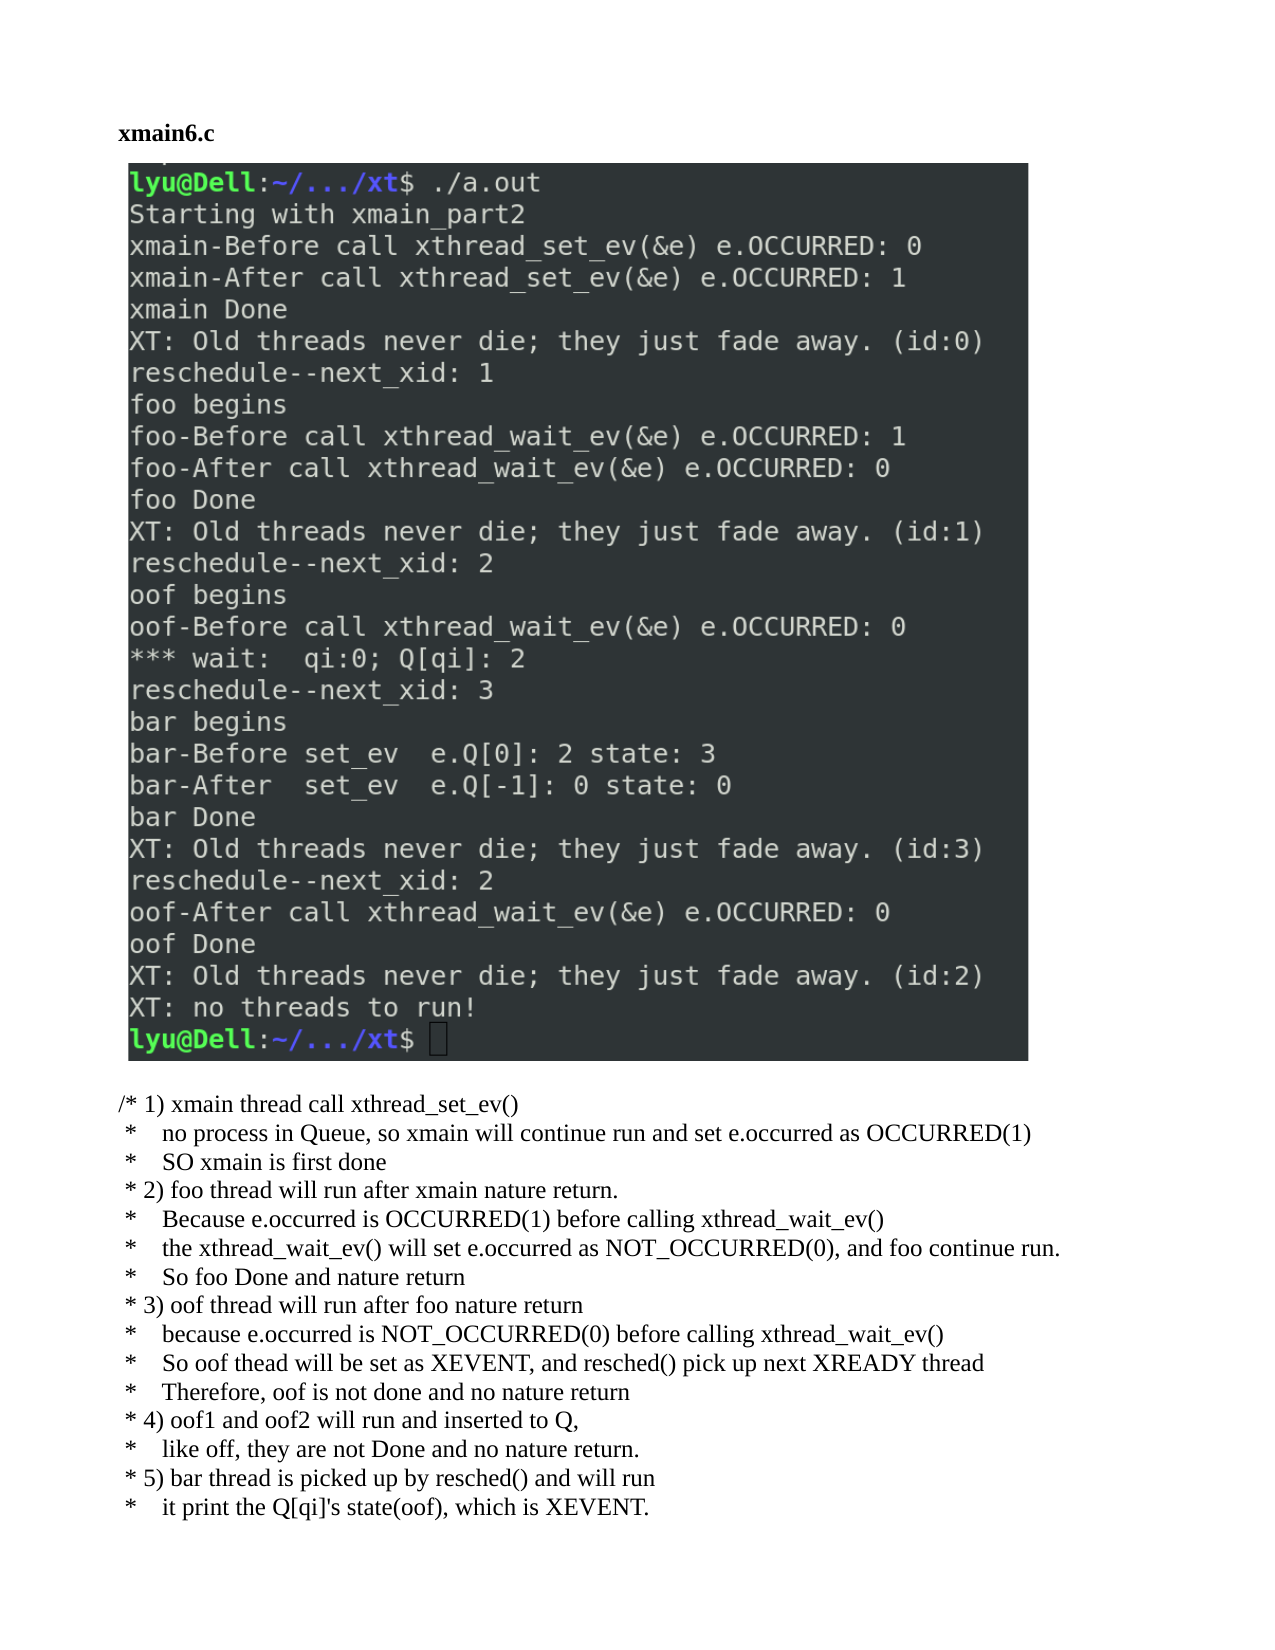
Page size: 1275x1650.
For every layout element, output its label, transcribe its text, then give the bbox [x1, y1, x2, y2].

text * 5) bar thread is picked up by resched() and will run [118, 1463, 1157, 1492]
picture [128, 163, 1029, 1061]
text * it print the Q[qi]'s state(oof), which is XEVENT. [118, 1492, 1157, 1520]
text * So foo Done and nature return [118, 1262, 1157, 1290]
text * the xthread_wait_ev() will set e.occurred as NOT_OCCURRED(0), and foo continue run. [118, 1233, 1157, 1262]
text /* 1) xmain thread call xthread_set_ev() [118, 1089, 1157, 1118]
text * 3) oof thread will run after foo nature return [118, 1290, 1157, 1319]
text * no process in Queue, so xmain will continue run and set e.occurred as OCCURRED(1) [118, 1118, 1157, 1147]
text * like off, they are not Done and no nature return. [118, 1434, 1157, 1463]
text xmain6.c [118, 118, 1157, 147]
text * 4) oof1 and oof2 will run and inserted to Q, [118, 1405, 1157, 1434]
text * Therefore, oof is not done and no nature return [118, 1377, 1157, 1405]
text * So oof thead will be set as XEVENT, and resched() pick up next XREADY thread [118, 1348, 1157, 1377]
text * because e.occurred is NOT_OCCURRED(0) before calling xthread_wait_ev() [118, 1319, 1157, 1348]
text * 2) foo thread will run after xmain nature return. [118, 1175, 1157, 1204]
text * Because e.occurred is OCCURRED(1) before calling xthread_wait_ev() [118, 1204, 1157, 1233]
text * SO xmain is first done [118, 1147, 1157, 1175]
